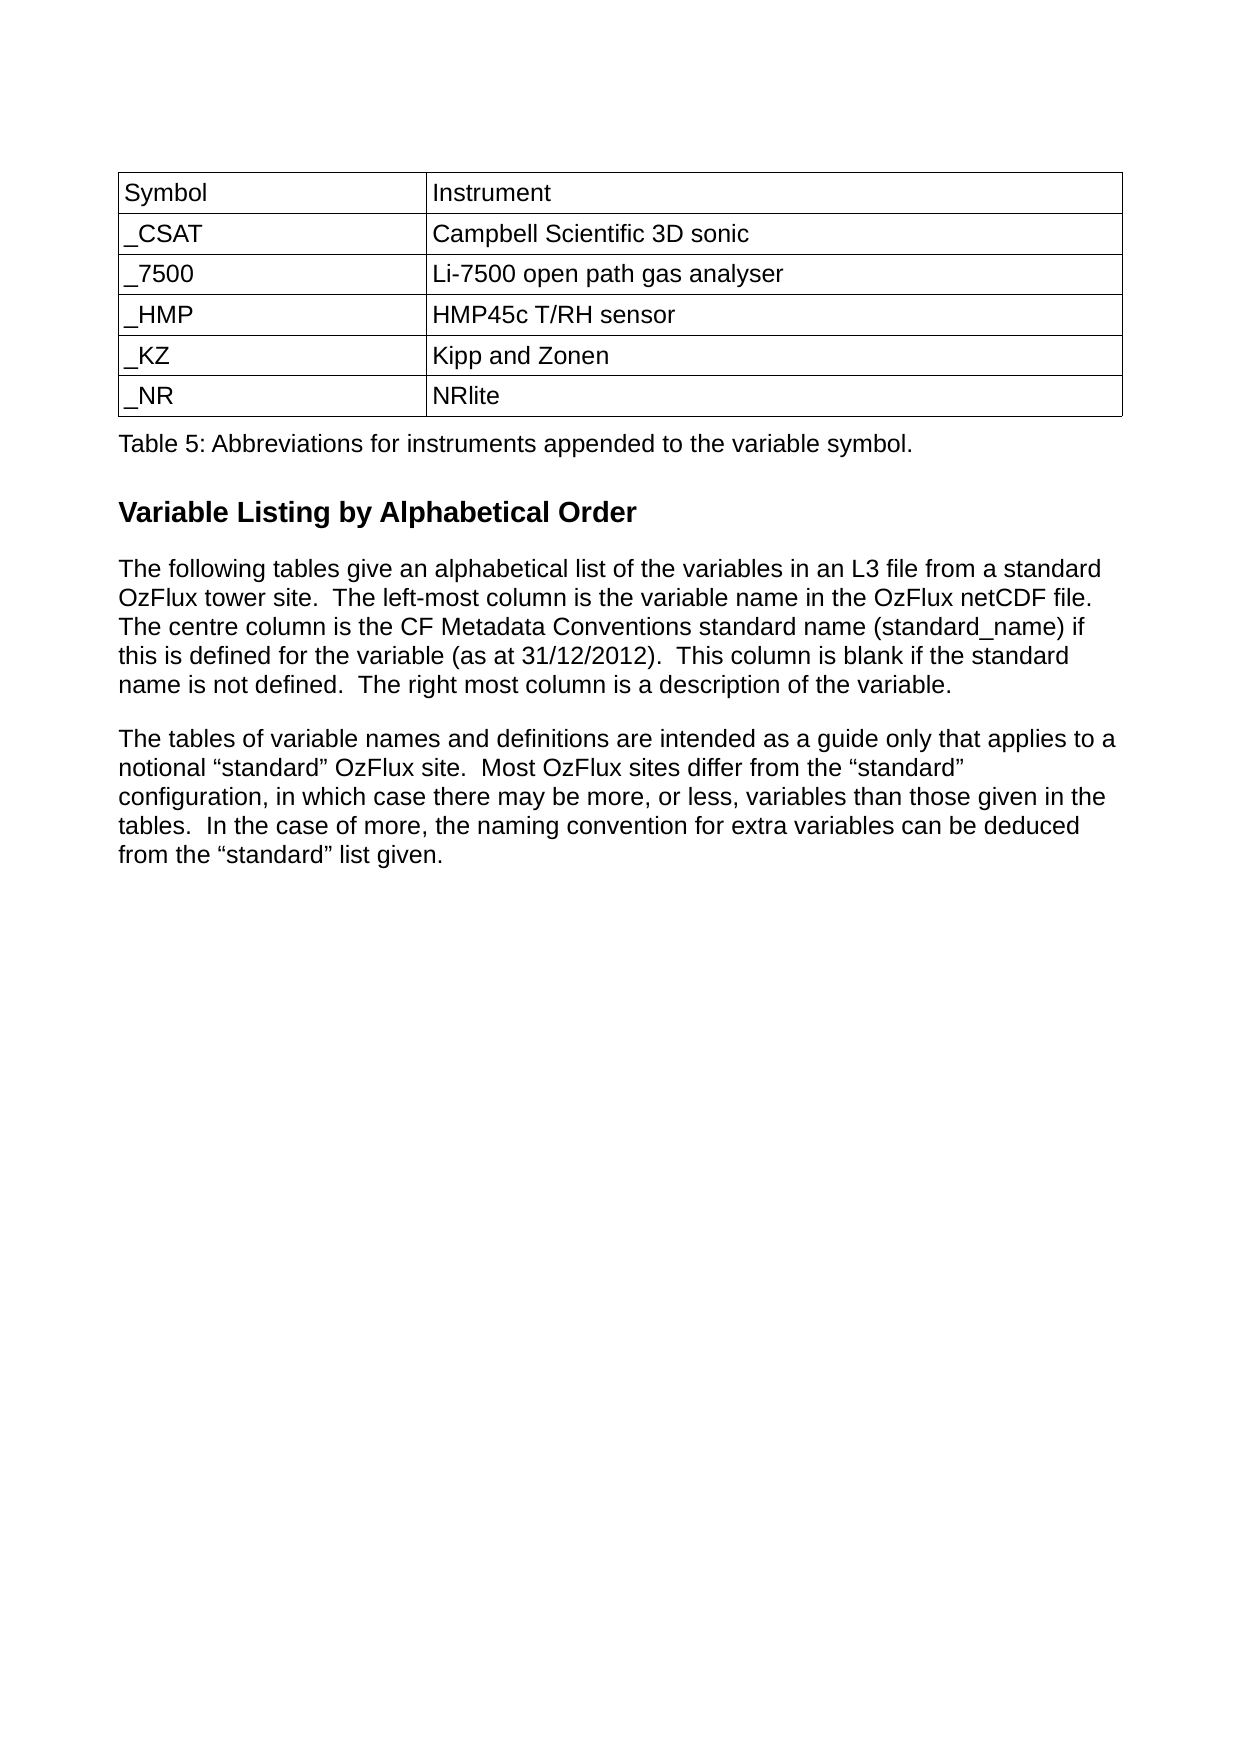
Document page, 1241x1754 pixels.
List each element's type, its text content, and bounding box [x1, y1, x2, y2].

text The tables of variable names and definitions are intended as a guide only that applies to a notional “standard” OzFlux site. Most OzFlux sites differ from the “standard” configuration, in which case there may be more, or less, variables than those given in the tables. In the case of more, the naming convention for extra variables can be deduced from the “standard” list given. [118, 724, 1122, 869]
table_cell HMP45c T/RH sensor [427, 295, 1122, 335]
table_cell Kipp and Zonen [427, 336, 1122, 375]
table_cell _CSAT [119, 214, 426, 253]
table_header Instrument [427, 173, 1122, 213]
table_cell _HMP [119, 295, 426, 335]
table_cell _KZ [119, 336, 426, 375]
table_cell _7500 [119, 255, 426, 294]
table_cell _NR [119, 376, 426, 416]
table_cell Campbell Scientific 3D sonic [427, 214, 1122, 253]
table_cell Li-7500 open path gas analyser [427, 255, 1122, 294]
text Table 5: Abbreviations for instruments appended to the variable symbol. [118, 428, 1122, 458]
subtitle Variable Listing by Alphabetical Order [118, 495, 1122, 529]
text The following tables give an alphabetical list of the variables in an L3 file from a standard OzFlux tower site. The left-most column is the variable name in the OzFlux netCDF file. The centre column is the CF Metadata Conventions standard name (standard_name) if this is defined for the variable (as at 31/12/2012). This column is blank if the standard name is not defined. The right most column is a description of the variable. [118, 554, 1122, 699]
table_cell NRlite [427, 376, 1122, 416]
table_header Symbol [119, 173, 426, 213]
